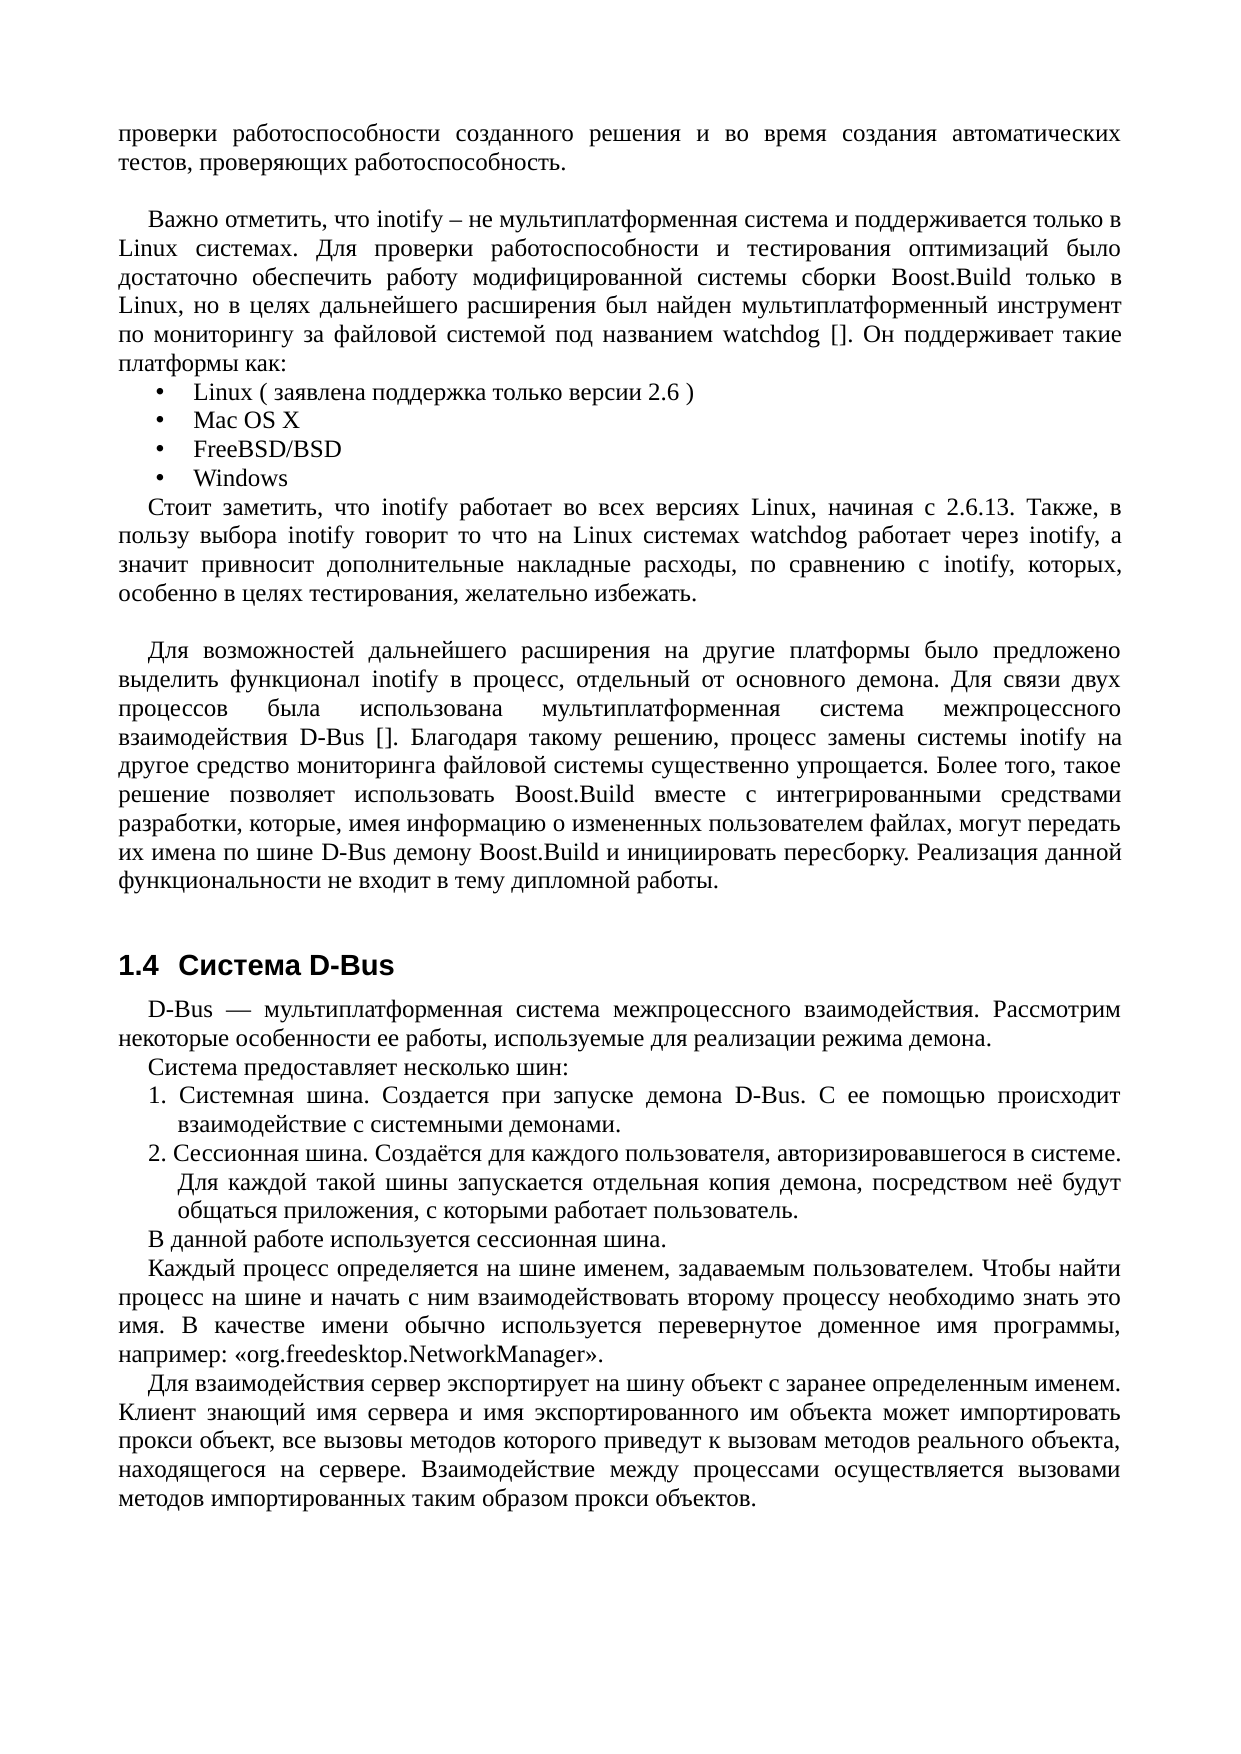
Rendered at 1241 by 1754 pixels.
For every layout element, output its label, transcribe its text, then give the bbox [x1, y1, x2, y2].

list Windows [156, 463, 1122, 492]
list Mac OS X [156, 406, 1122, 434]
list FreeBSD/BSD [156, 434, 1122, 463]
subtitle Система D-Bus [118, 948, 1122, 982]
text Каждый процесс определяется на шине именем, задаваемым пользователем. Чтобы найти процесс на шине и начать с ним взаимодействовать второму процессу необходимо знать это имя. В качестве имени обычно используется перевернутое доменное имя программы, например: «org.freedesktop.NetworkManager». [118, 1253, 1122, 1368]
text проверки работоспособности созданного решения и во время создания автоматических тестов, проверяющих работоспособность. [118, 118, 1122, 176]
text 2. Сессионная шина. Создаётся для каждого пользователя, авторизировавшегося в системе. Для каждой такой шины запускается отдельная копия демона, посредством неё будут общаться приложения, с которыми работает пользователь. [148, 1138, 1122, 1224]
text D-Bus — мультиплатформенная система межпроцессного взаимодействия. Рассмотрим некоторые особенности ее работы, используемые для реализации режима демона. [118, 994, 1122, 1052]
text Для взаимодействия сервер экспортирует на шину объект с заранее определенным именем. Клиент знающий имя сервера и имя экспортированного им объекта может импортировать прокси объект, все вызовы методов которого приведут к вызовам методов реального объекта, находящегося на сервере. Взаимодействие между процессами осуществляется вызовами методов импортированных таким образом прокси объектов. [118, 1368, 1122, 1512]
text Система предоставляет несколько шин: [118, 1052, 1122, 1080]
list Linux ( заявлена поддержка только версии 2.6 ) [156, 377, 1122, 406]
text Важно отметить, что inotify – не мультиплатформенная система и поддерживается только в Linux системах. Для проверки работоспособности и тестирования оптимизаций было достаточно обеспечить работу модифицированной системы сборки Boost.Build только в Linux, но в целях дальнейшего расширения был найден мультиплатформенный инструмент по мониторингу за файловой системой под названием watchdog []. Он поддерживает такие платформы как: [118, 204, 1122, 377]
text Стоит заметить, что inotify работает во всех версиях Linux, начиная с 2.6.13. Также, в пользу выбора inotify говорит то что на Linux системах watchdog работает через inotify, а значит привносит дополнительные накладные расходы, по сравнению с inotify, которых, особенно в целях тестирования, желательно избежать. [118, 492, 1122, 607]
text 1. Системная шина. Создается при запуске демона D-Bus. С ее помощью происходит взаимодействие с системными демонами. [148, 1080, 1122, 1138]
text Для возможностей дальнейшего расширения на другие платформы было предложено выделить функционал inotify в процесс, отдельный от основного демона. Для связи двух процессов была использована мультиплатформенная система межпроцессного взаимодействия D-Bus []. Благодаря такому решению, процесс замены системы inotify на другое средство мониторинга файловой системы существенно упрощается. Более того, такое решение позволяет использовать Boost.Build вместе с интегрированными средствами разработки, которые, имея информацию о измененных пользователем файлах, могут передать их имена по шине D-Bus демону Boost.Build и инициировать пересборку. Реализация данной функциональности не входит в тему дипломной работы. [118, 636, 1122, 894]
text В данной работе используется сессионная шина. [118, 1224, 1122, 1253]
